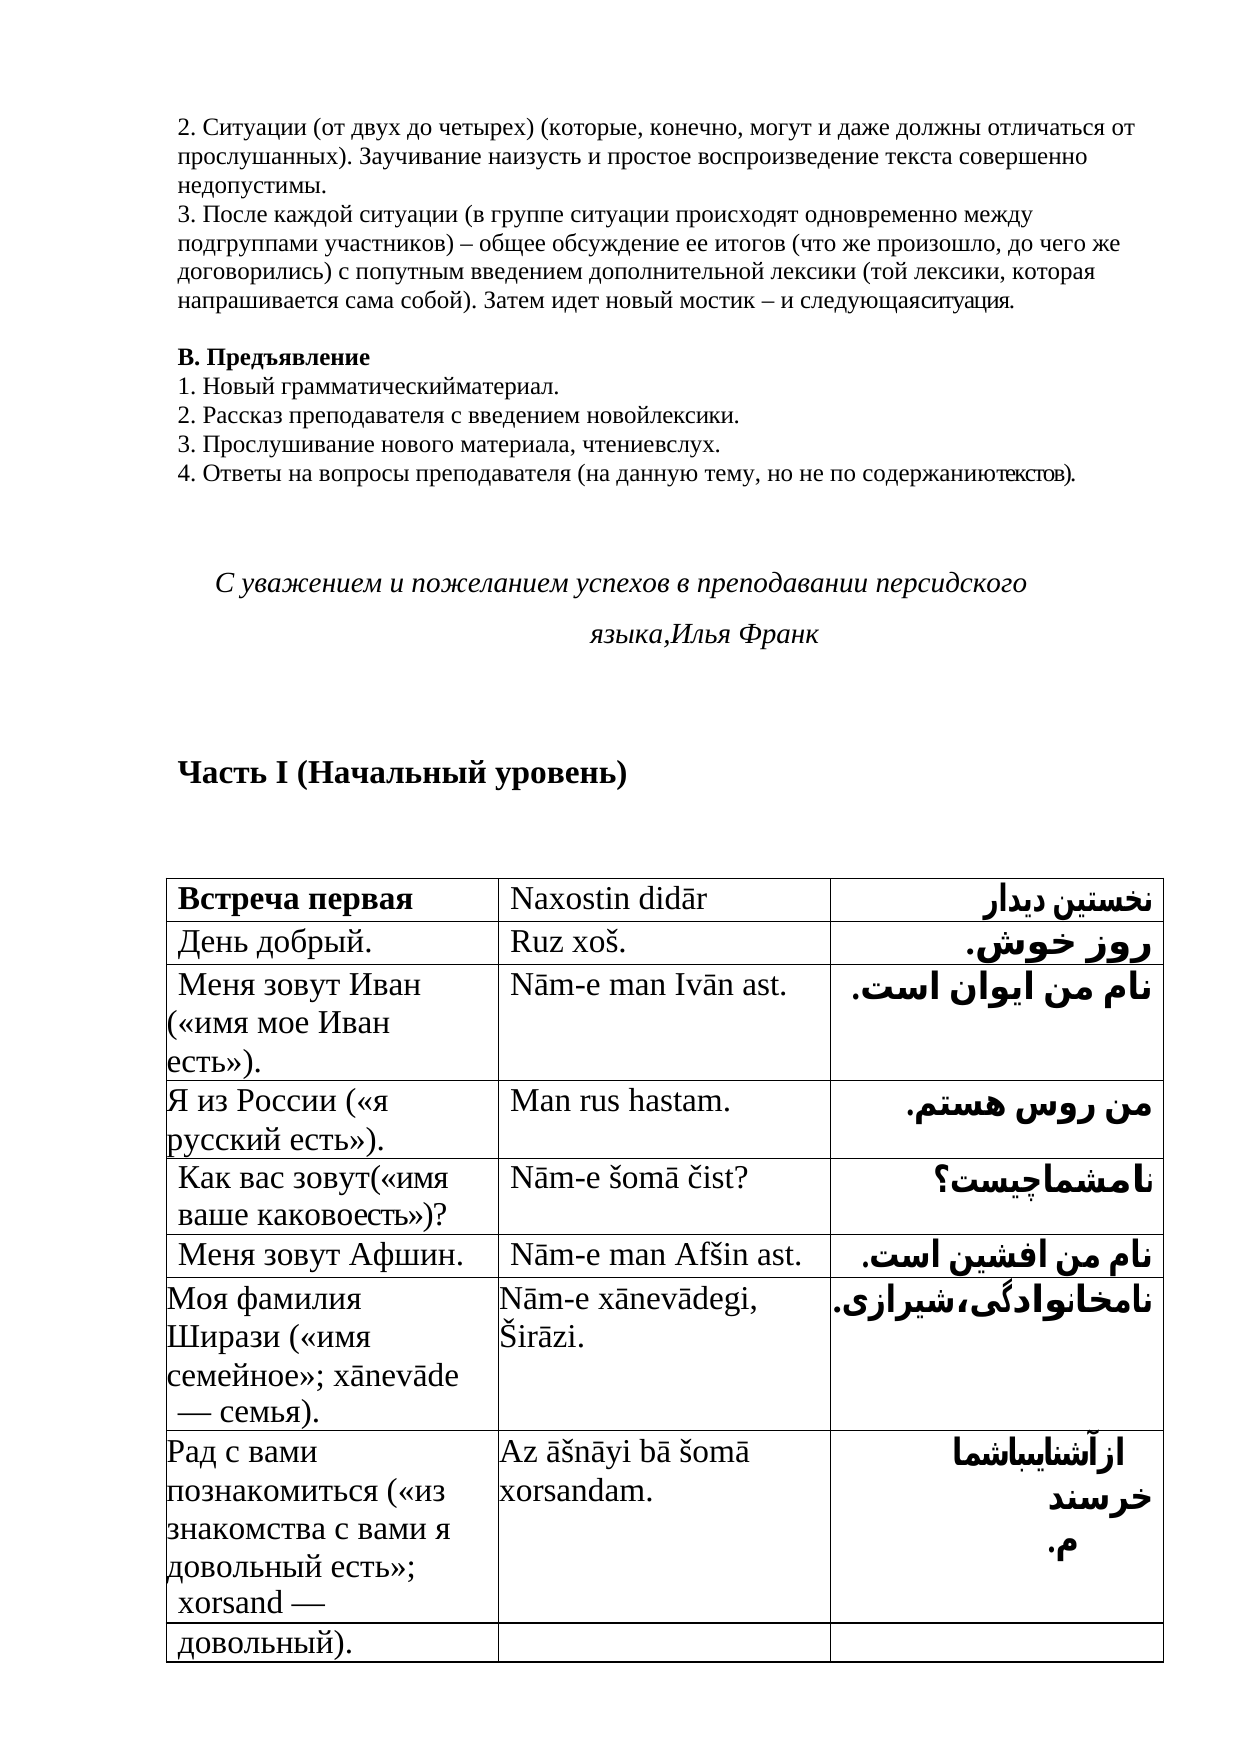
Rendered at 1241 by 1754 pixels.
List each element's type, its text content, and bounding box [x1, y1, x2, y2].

text Часть I (Начальный уровень) [177, 752, 1201, 791]
table_header نخستين ديدار [831, 879, 1163, 921]
table_cell نام من ايوان است. [831, 965, 1163, 1080]
table_cell Моя фамилия Ширази («имя семейное»; xānevāde — семья). [167, 1278, 498, 1430]
table_cell نامخانوادگى،شيرازى. [831, 1278, 1163, 1430]
list Рассказ преподавателя с введением новойлексики. [177, 400, 1201, 429]
text С уважением и пожеланием успехов в преподавании персидского языка,Илья Франк [214, 566, 1116, 649]
table_cell Ruz xoš. [499, 922, 830, 964]
table_cell نامشماچيست؟ [831, 1159, 1163, 1234]
table_cell روز خوش. [831, 922, 1163, 964]
table_cell Nām-e xānevādegi, Širāzi. [499, 1278, 830, 1430]
table_cell Я из России («я русский есть»). [167, 1081, 498, 1158]
table_header Встреча первая [167, 879, 498, 921]
table_cell Как вас зовут(«имя ваше каковоесть»)? [167, 1159, 498, 1234]
table_header довольный). [167, 1624, 498, 1661]
table_cell Az āšnāyi bā šomā xorsandam. [499, 1431, 830, 1622]
list Ответы на вопросы преподавателя (на данную тему, но не по содержаниютекстов). [177, 458, 1201, 486]
table_header [831, 1624, 1163, 1661]
list Ситуации (от двух до четырех) (которые, конечно, могут и даже должны отличаться от прослушанных). Заучивание наизусть и простое воспроизведение текста совершенно недопустимы. [177, 112, 1136, 199]
table_header Naxostin didār [499, 879, 830, 921]
table_cell Nām-e man Afšin ast. [499, 1235, 830, 1277]
list Прослушивание нового материала, чтениевслух. [177, 429, 1201, 458]
list После каждой ситуации (в группе ситуации происходят одновременно между подгруппами участников) – общее обсуждение ее итогов (что же произошло, до чего же договорились) с попутным введением дополнительной лексики (той лексики, которая напрашивается сама собой). Затем идет новый мостик – и следующаяситуация. [177, 199, 1121, 314]
text В. Предъявление [177, 343, 1201, 371]
table_header [499, 1624, 830, 1661]
table_cell من روس ھستم. [831, 1081, 1163, 1158]
table_cell День добрый. [167, 922, 498, 964]
table_cell ازآشنايىباشما خرسندم. [831, 1431, 1163, 1622]
table_cell Меня зовут Иван («имя мое Иван есть»). [167, 965, 498, 1080]
table_cell Рад с вами познакомиться («из знакомства с вами я довольный есть»; xorsand — [167, 1431, 498, 1622]
table_cell Nām-e šomā čist? [499, 1159, 830, 1234]
table_cell نام من افشين است. [831, 1235, 1163, 1277]
table_cell Nām-e man Ivān ast. [499, 965, 830, 1080]
table_cell Меня зовут Афшин. [167, 1235, 498, 1277]
table_cell Man rus hastam. [499, 1081, 830, 1158]
list Новый грамматическийматериал. [177, 371, 1201, 400]
